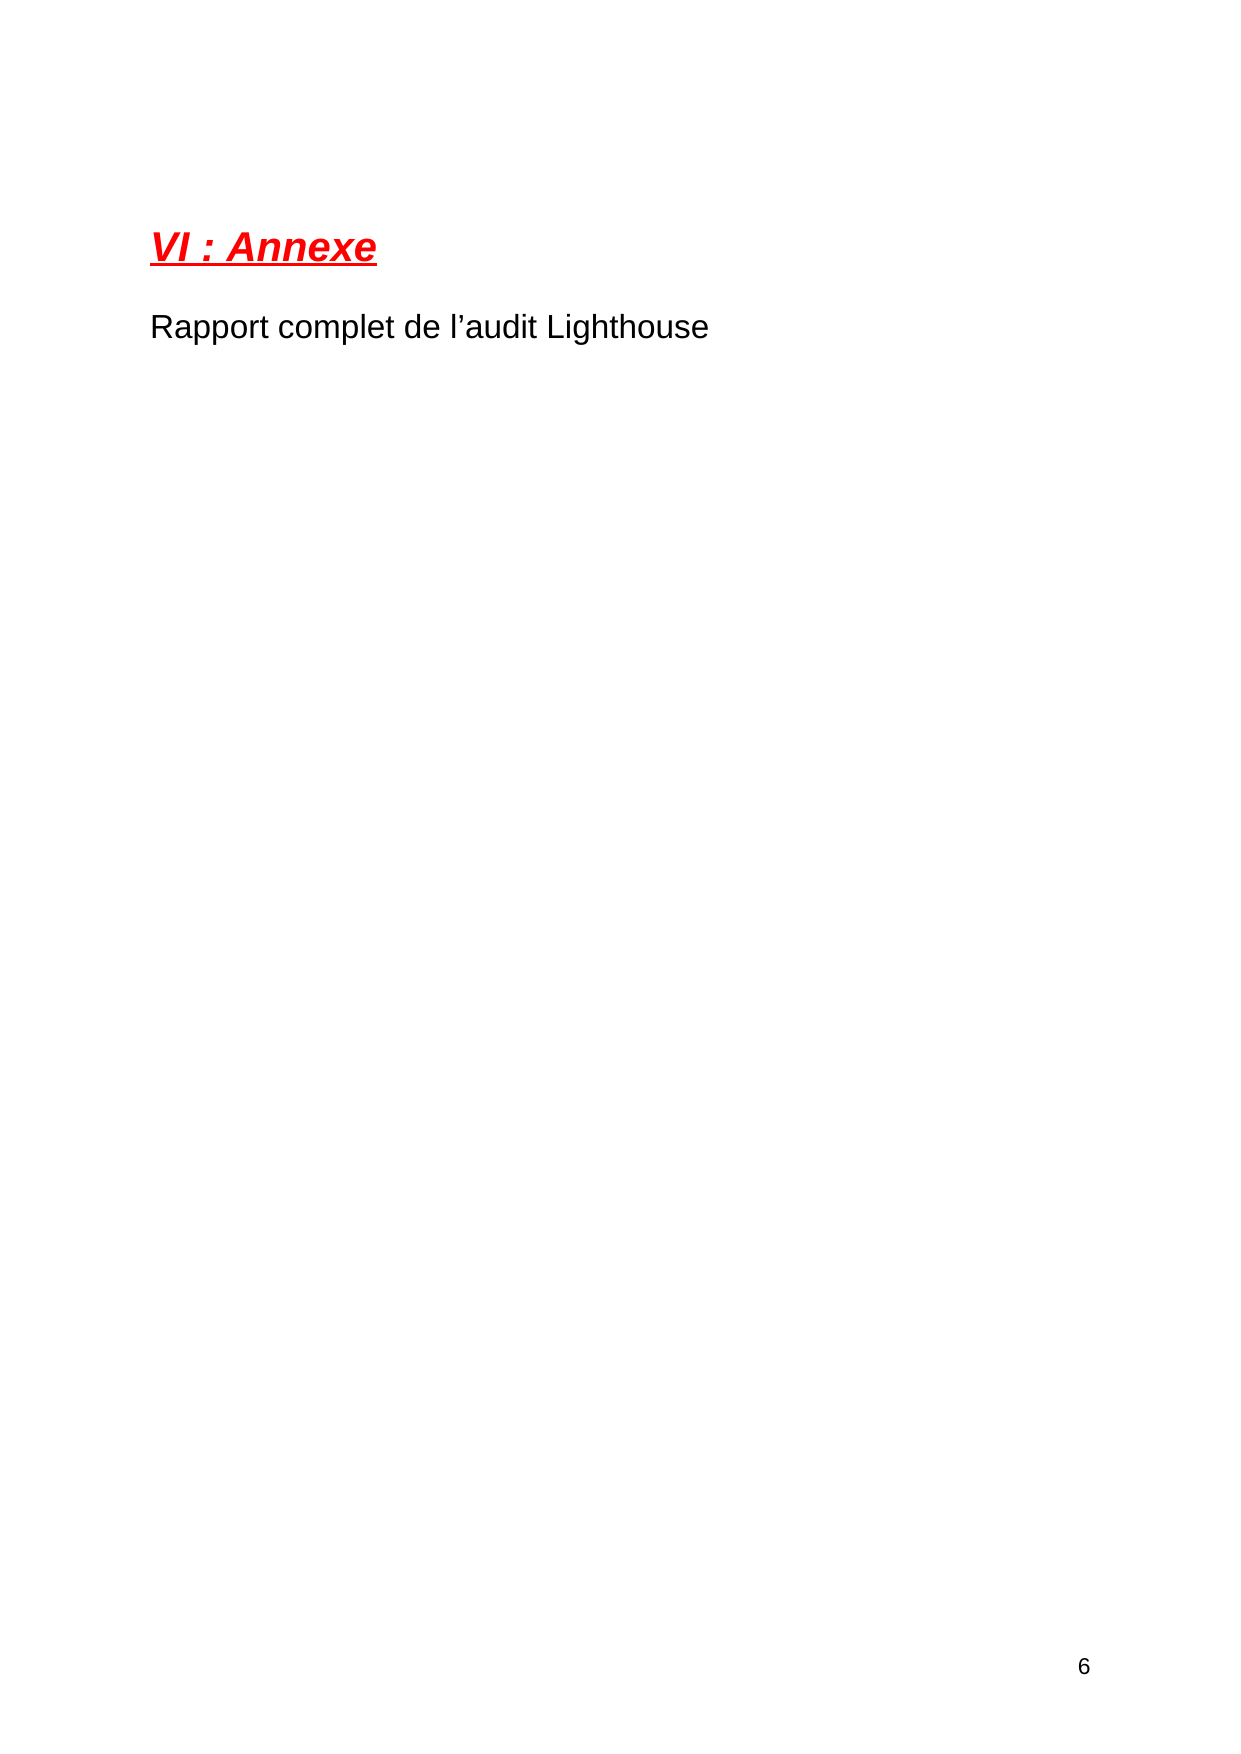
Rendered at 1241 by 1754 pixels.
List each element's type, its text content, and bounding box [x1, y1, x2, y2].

subtitle Rapport complet de l’audit Lighthouse [150, 307, 1090, 346]
subtitle VI : Annexe [150, 222, 1090, 270]
